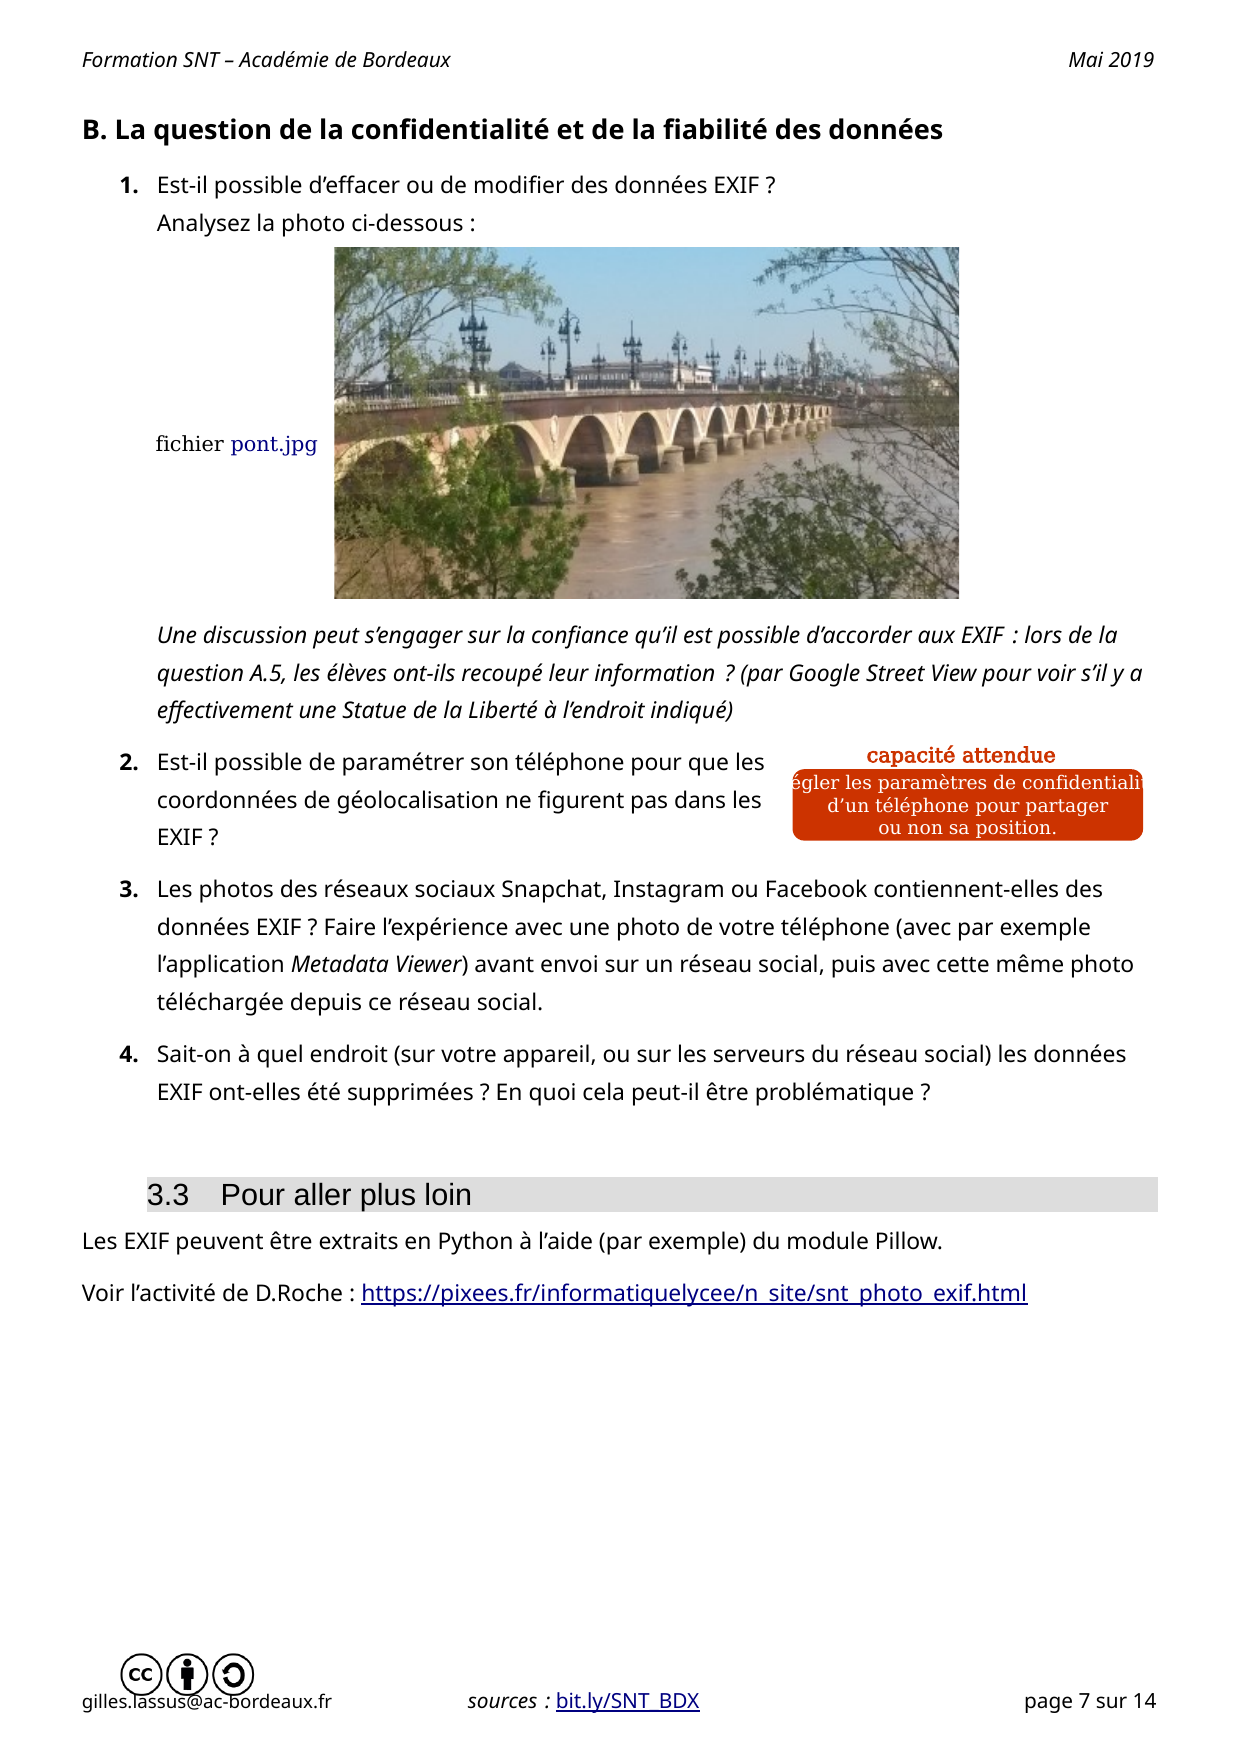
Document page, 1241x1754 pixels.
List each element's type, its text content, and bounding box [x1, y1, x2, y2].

picture [118, 1651, 255, 1698]
text Voir l’activité de D.Roche : https://pixees.fr/informatiquelycee/n_site/snt_photo_exif.html [82, 1277, 1158, 1308]
list Est-il possible d’effacer ou de modifier des données EXIF ? Analysez la photo ci-dessous : Une discussion peut s’engager sur la confiance qu’il est possible d’accorder aux EXIF : lors de la question A.5, les élèves ont-ils recoupé leur information ? (par Google Street View pour voir s’il y a effectivement une Statue de la Liberté à l’endroit indiqué) [119, 169, 1158, 726]
list Est-il possible de paramétrer son téléphone pour que les coordonnées de géolocalisation ne figurent pas dans les EXIF ? [119, 746, 1158, 853]
subtitle Pour aller plus loin [147, 1177, 1158, 1212]
picture [334, 247, 960, 599]
text B. La question de la confidentialité et de la fiabilité des données [82, 111, 1158, 147]
list Les photos des réseaux sociaux Snapchat, Instagram ou Facebook contiennent-elles des données EXIF ? Faire l’expérience avec une photo de votre téléphone (avec par exemple l’application Metadata Viewer) avant envoi sur un réseau social, puis avec cette même photo téléchargée depuis ce réseau social. [119, 873, 1158, 1017]
list Sait-on à quel endroit (sur votre appareil, ou sur les serveurs du réseau social) les données EXIF ont-elles été supprimées ? En quoi cela peut-il être problématique ? [119, 1038, 1158, 1144]
text Les EXIF peuvent être extraits en Python à l’aide (par exemple) du module Pillow. [82, 1224, 1158, 1256]
